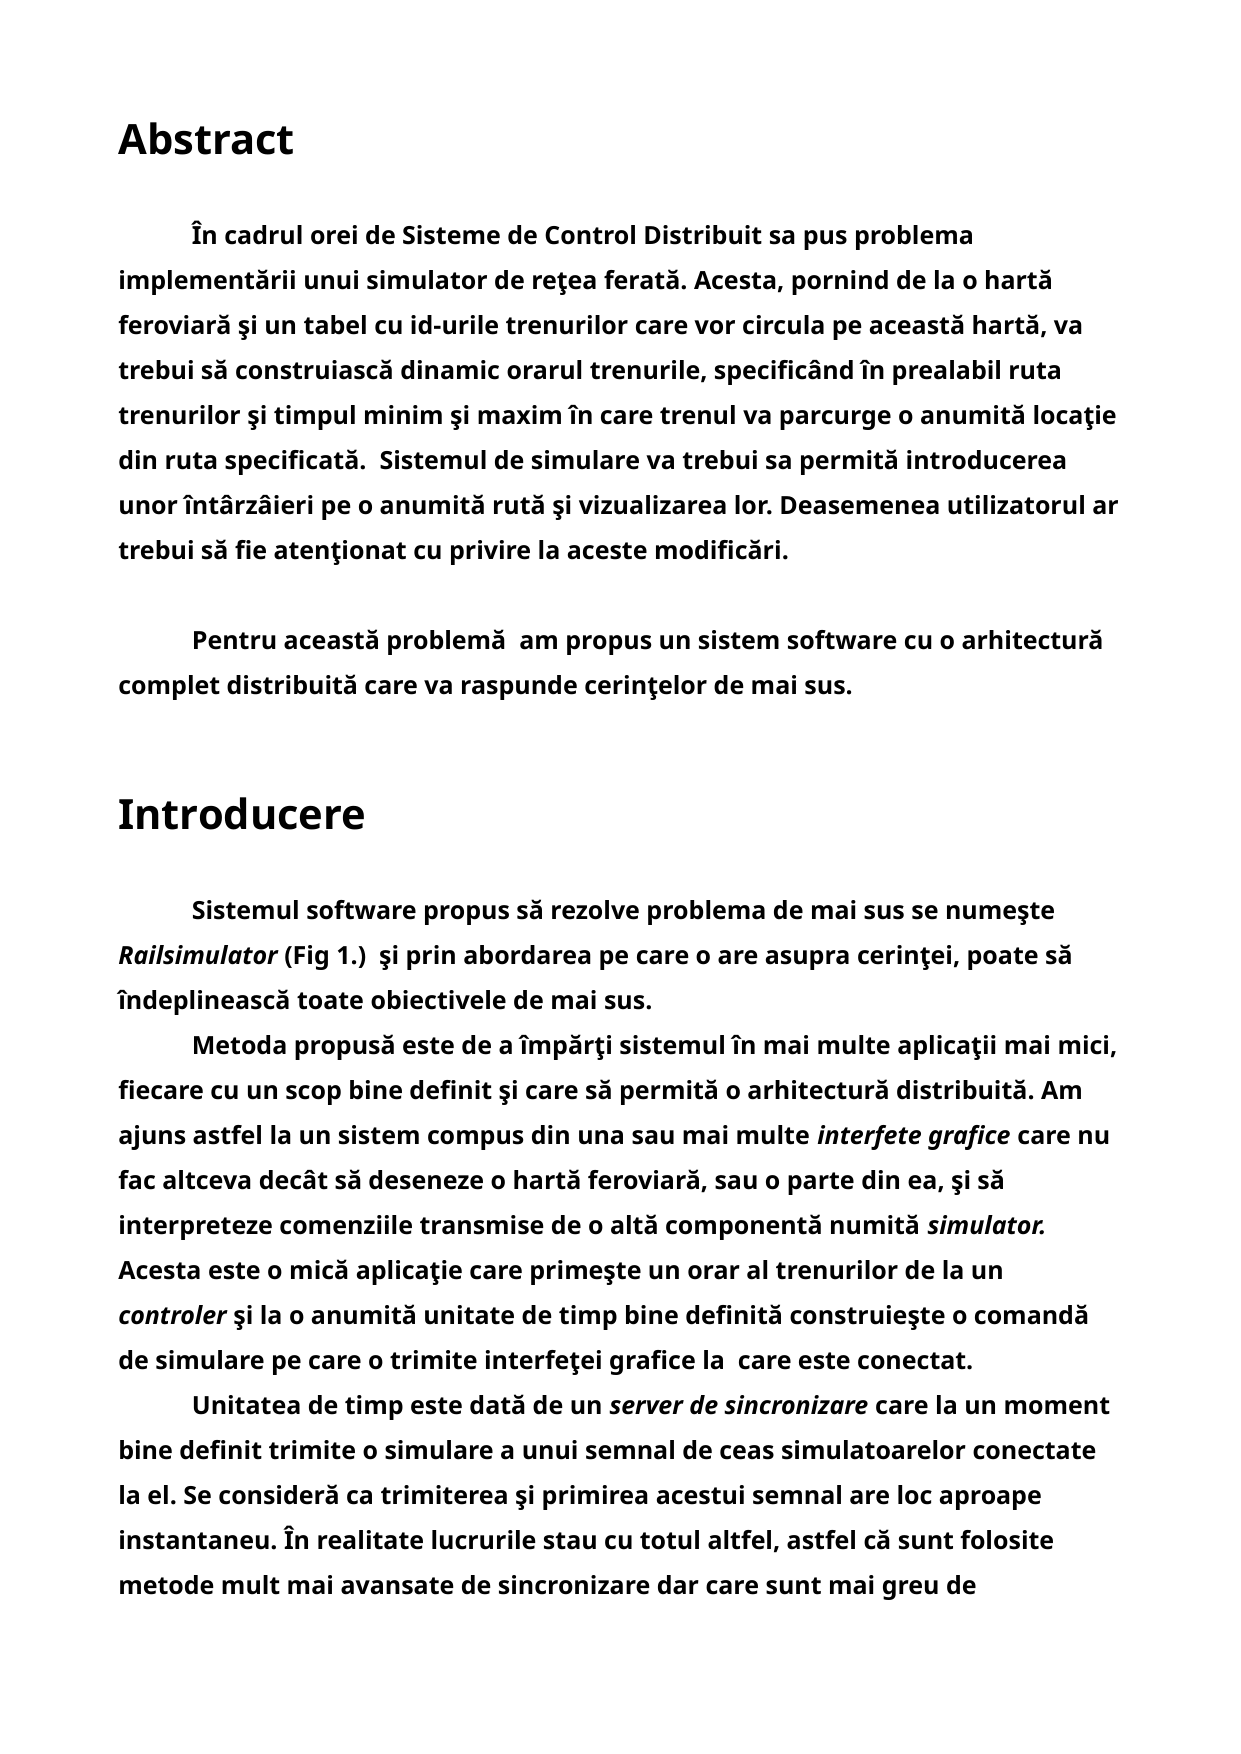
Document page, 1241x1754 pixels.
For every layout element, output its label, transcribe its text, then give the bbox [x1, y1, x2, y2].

text Sistemul software propus să rezolve problema de mai sus se numeşte Railsimulator (Fig 1.) şi prin abordarea pe care o are asupra cerinţei, poate să îndeplinească toate obiectivele de mai sus. [118, 883, 1122, 1018]
text Abstract [118, 118, 1122, 163]
text În cadrul orei de Sisteme de Control Distribuit sa pus problema implementării unui simulator de reţea ferată. Acesta, pornind de la o hartă feroviară şi un tabel cu id-urile trenurilor care vor circula pe această hartă, va trebui să construiască dinamic orarul trenurile, specificând în prealabil ruta trenurilor şi timpul minim şi maxim în care trenul va parcurge o anumită locaţie din ruta specificată. Sistemul de simulare va trebui sa permită introducerea unor întârzâieri pe o anumită rută şi vizualizarea lor. Deasemenea utilizatorul ar trebui să fie atenţionat cu privire la aceste modificări. [118, 208, 1122, 568]
text Metoda propusă este de a împărţi sistemul în mai multe aplicaţii mai mici, fiecare cu un scop bine definit şi care să permită o arhitectură distribuită. Am ajuns astfel la un sistem compus din una sau mai multe interfete grafice care nu fac altceva decât să deseneze o hartă feroviară, sau o parte din ea, şi să interpreteze comenziile transmise de o altă componentă numită simulator. Acesta este o mică aplicaţie care primeşte un orar al trenurilor de la un controler şi la o anumită unitate de timp bine definită construieşte o comandă de simulare pe care o trimite interfeţei grafice la care este conectat. [118, 1018, 1122, 1378]
text Unitatea de timp este dată de un server de sincronizare care la un moment bine definit trimite o simulare a unui semnal de ceas simulatoarelor conectate la el. Se consideră ca trimiterea şi primirea acestui semnal are loc aproape instantaneu. În realitate lucrurile stau cu totul altfel, astfel că sunt folosite metode mult mai avansate de sincronizare dar care sunt mai greu de [118, 1378, 1122, 1603]
text Pentru această problemă am propus un sistem software cu o arhitectură complet distribuită care va raspunde cerinţelor de mai sus. [118, 613, 1122, 703]
text Introducere [118, 793, 1122, 838]
